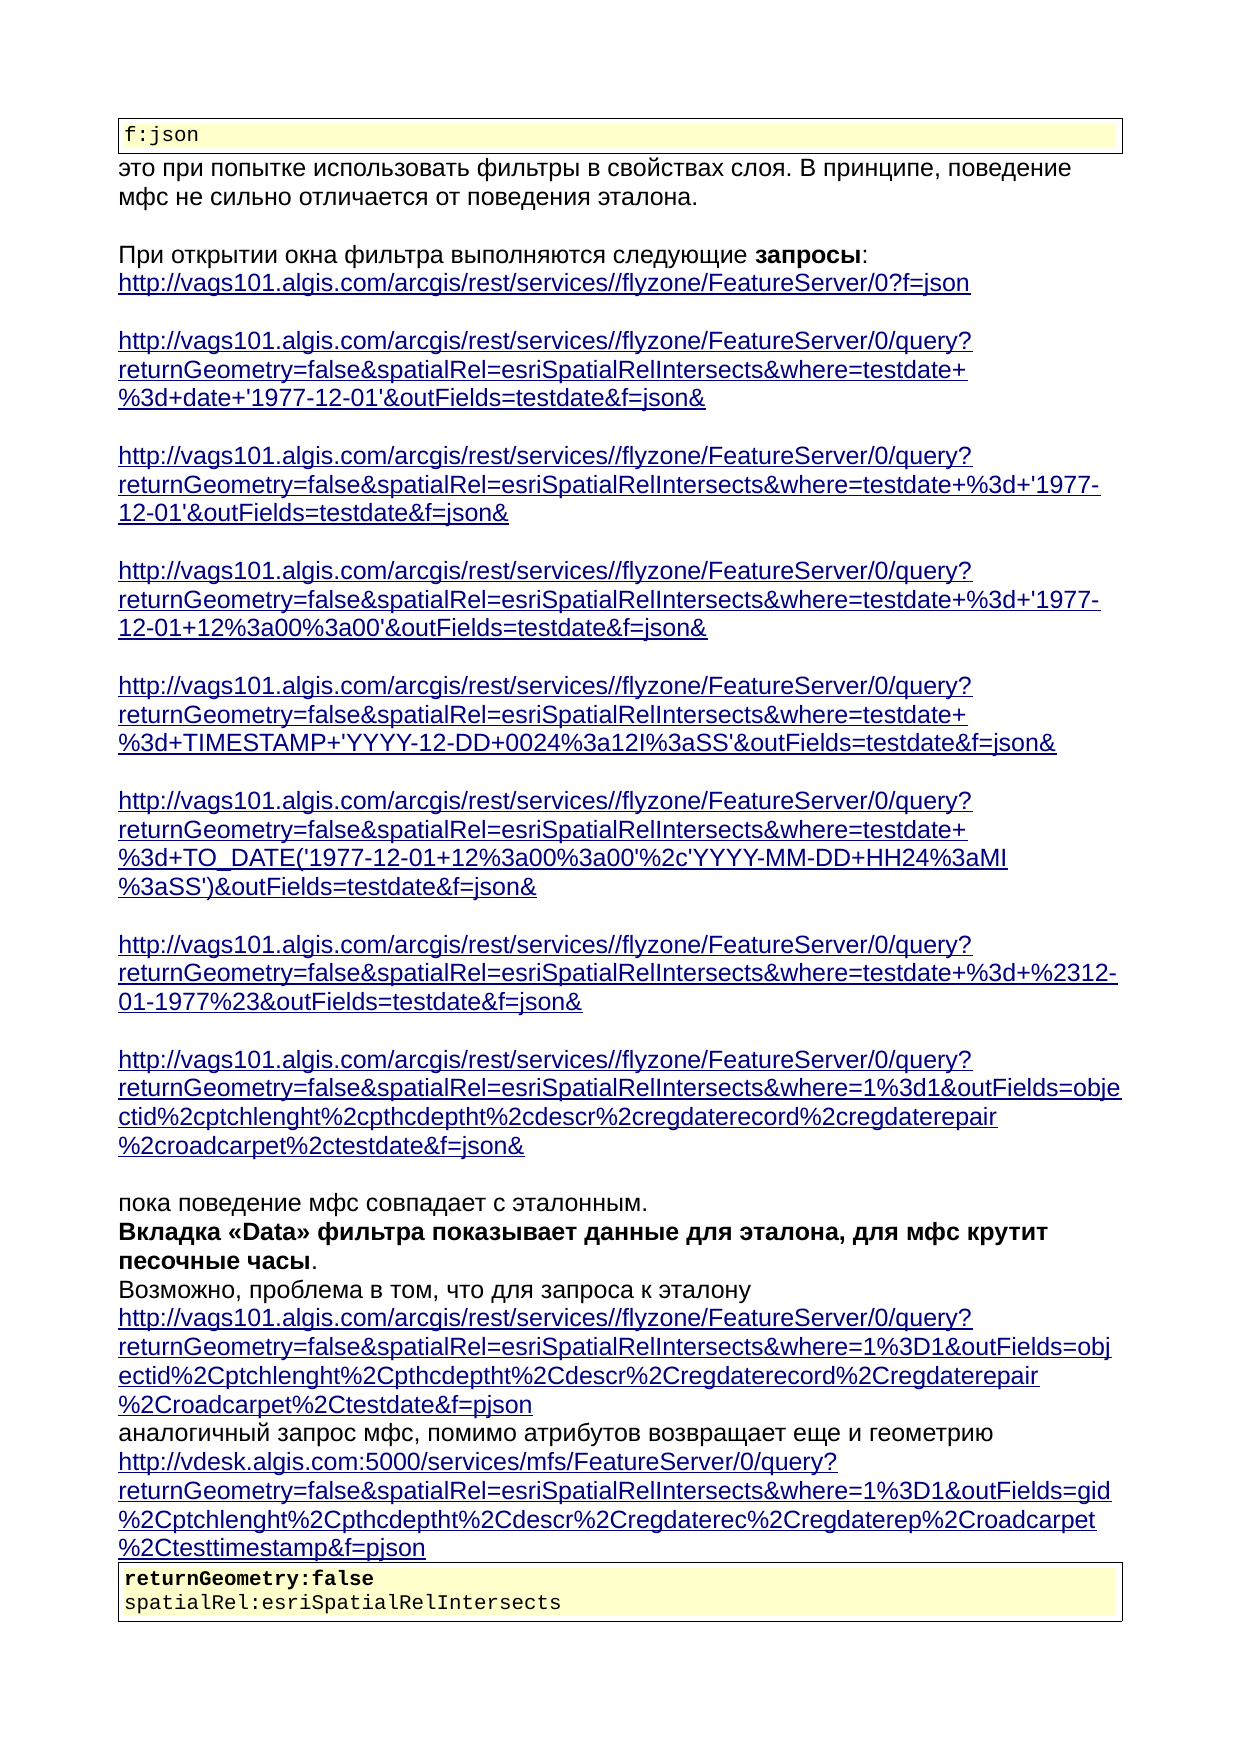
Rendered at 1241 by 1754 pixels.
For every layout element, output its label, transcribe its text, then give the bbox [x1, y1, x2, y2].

text http://vags101.algis.com/arcgis/rest/services//flyzone/FeatureServer/0/query?returnGeometry=false&spatialRel=esriSpatialRelIntersects&where=testdate+%3d+%2312-01-1977%23&outFields=testdate&f=json& [118, 930, 1122, 1016]
text Возможно, проблема в том, что для запроса к эталону [118, 1275, 1122, 1303]
text аналогичный запрос мфс, помимо атрибутов возвращает еще и геометрию [118, 1418, 1122, 1447]
text http://vags101.algis.com/arcgis/rest/services//flyzone/FeatureServer/0/query?returnGeometry=false&spatialRel=esriSpatialRelIntersects&where=testdate+%3d+date+'1977-12-01'&outFields=testdate&f=json& [118, 326, 1122, 412]
text http://vdesk.algis.com:5000/services/mfs/FeatureServer/0/query?returnGeometry=false&spatialRel=esriSpatialRelIntersects&where=1%3D1&outFields=gid%2Cptchlenght%2Cpthcdeptht%2Cdescr%2Cregdaterec%2Cregdaterep%2Croadcarpet%2Ctesttimestamp&f=pjson [118, 1447, 1122, 1562]
text http://vags101.algis.com/arcgis/rest/services//flyzone/FeatureServer/0?f=json [118, 268, 1122, 297]
text Вкладка «Data» фильтра показывает данные для эталона, для мфс крутит песочные часы. [118, 1217, 1122, 1275]
text http://vags101.algis.com/arcgis/rest/services//flyzone/FeatureServer/0/query?returnGeometry=false&spatialRel=esriSpatialRelIntersects&where=testdate+%3d+'1977-12-01+12%3a00%3a00'&outFields=testdate&f=json& [118, 556, 1122, 642]
table_header f:json [119, 119, 1122, 153]
text это при попытке использовать фильтры в свойствах слоя. В принципе, поведение мфс не сильно отличается от поведения эталона. [118, 154, 1122, 211]
text При открытии окна фильтра выполняются следующие запросы: [118, 240, 1122, 268]
text пока поведение мфс совпадает с эталонным. [118, 1188, 1122, 1217]
text http://vags101.algis.com/arcgis/rest/services//flyzone/FeatureServer/0/query?returnGeometry=false&spatialRel=esriSpatialRelIntersects&where=testdate+%3d+'1977-12-01'&outFields=testdate&f=json& [118, 441, 1122, 527]
text http://vags101.algis.com/arcgis/rest/services//flyzone/FeatureServer/0/query?returnGeometry=false&spatialRel=esriSpatialRelIntersects&where=testdate+%3d+TIMESTAMP+'YYYY-12-DD+0024%3a12I%3aSS'&outFields=testdate&f=json& [118, 671, 1122, 757]
text http://vags101.algis.com/arcgis/rest/services//flyzone/FeatureServer/0/query?returnGeometry=false&spatialRel=esriSpatialRelIntersects&where=testdate+%3d+TO_DATE('1977-12-01+12%3a00%3a00'%2c'YYYY-MM-DD+HH24%3aMI%3aSS')&outFields=testdate&f=json& [118, 786, 1122, 901]
text http://vags101.algis.com/arcgis/rest/services//flyzone/FeatureServer/0/query?returnGeometry=false&spatialRel=esriSpatialRelIntersects&where=1%3d1&outFields=obje [118, 1045, 1122, 1098]
text ctid%2cptchlenght%2cpthcdeptht%2cdescr%2cregdaterecord%2cregdaterepair%2croadcarpet%2ctestdate&f=json& [118, 1100, 1122, 1160]
table_header returnGeometry:false spatialRel:esriSpatialRelIntersects [119, 1563, 1122, 1621]
text http://vags101.algis.com/arcgis/rest/services//flyzone/FeatureServer/0/query?returnGeometry=false&spatialRel=esriSpatialRelIntersects&where=1%3D1&outFields=objectid%2Cptchlenght%2Cpthcdeptht%2Cdescr%2Cregdaterecord%2Cregdaterepair%2Croadcarpet%2Ctestdate&f=pjson [118, 1303, 1122, 1418]
